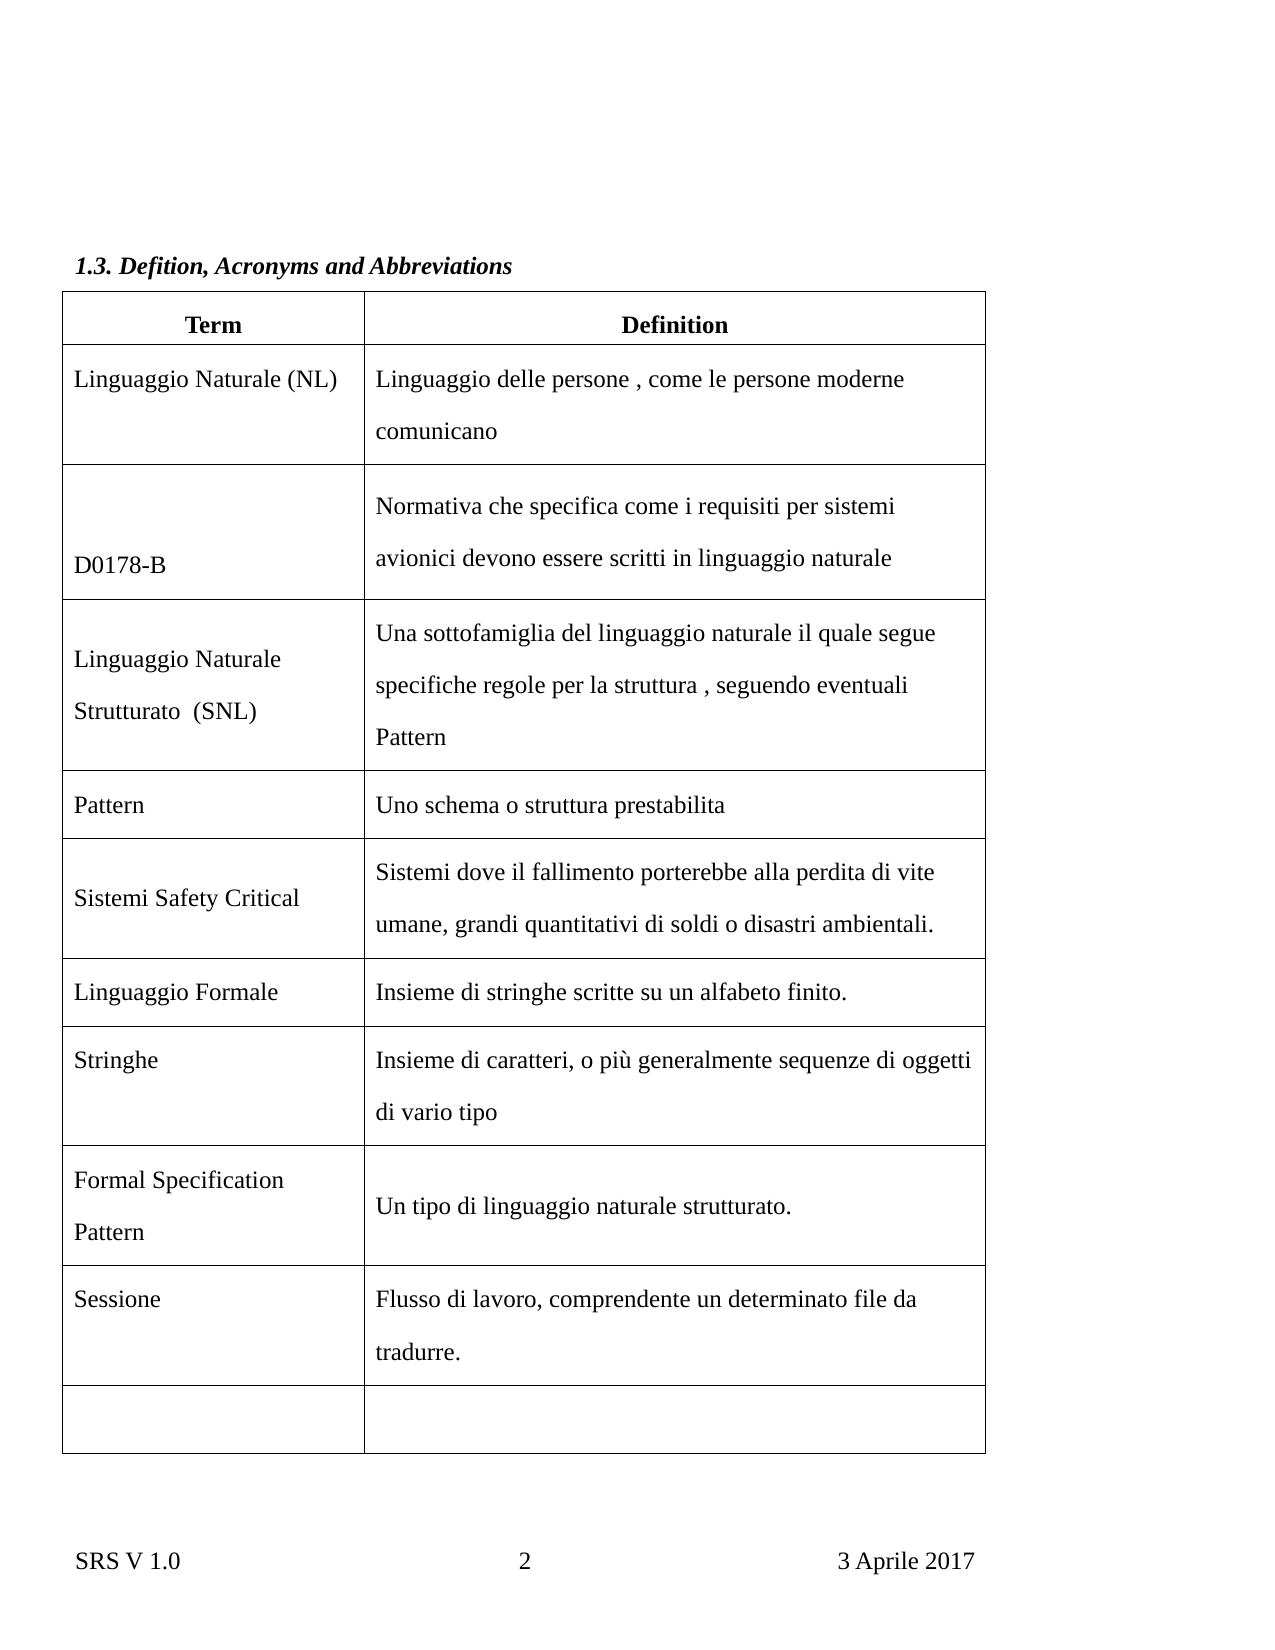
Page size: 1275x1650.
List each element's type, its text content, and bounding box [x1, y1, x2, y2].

table_cell Linguaggio delle persone , come le persone moderne comunicano [365, 345, 985, 464]
table_cell Pattern [63, 771, 364, 838]
table_cell Flusso di lavoro, comprendente un determinato file da tradurre. [365, 1266, 985, 1385]
table_cell Sistemi Safety Critical [63, 839, 364, 958]
table_cell Sessione [63, 1266, 364, 1385]
table_header Definition [365, 292, 985, 344]
table_cell Uno schema o struttura prestabilita [365, 771, 985, 838]
table_cell [365, 1386, 985, 1453]
table_cell Stringhe [63, 1027, 364, 1145]
table_cell Sistemi dove il fallimento porterebbe alla perdita di vite umane, grandi quantitativi di soldi o disastri ambientali. [365, 839, 985, 958]
table_cell Linguaggio Naturale (NL) [63, 345, 364, 464]
subtitle 1.3. Defition, Acronyms and Abbreviations [75, 233, 1200, 285]
table_cell Insieme di stringhe scritte su un alfabeto finito. [365, 959, 985, 1026]
table_cell Insieme di caratteri, o più generalmente sequenze di oggetti di vario tipo [365, 1027, 985, 1145]
table_cell Linguaggio Formale [63, 959, 364, 1026]
table_cell Normativa che specifica come i requisiti per sistemi avionici devono essere scritti in linguaggio naturale [365, 465, 985, 598]
table_cell D0178-B [63, 465, 364, 598]
table_cell [63, 1386, 364, 1453]
table_cell Formal Specification Pattern [63, 1146, 364, 1265]
table_cell Linguaggio Naturale Strutturato (SNL) [63, 600, 364, 770]
table_cell Un tipo di linguaggio naturale strutturato. [365, 1146, 985, 1265]
table_header Term [63, 292, 364, 344]
table_cell Una sottofamiglia del linguaggio naturale il quale segue specifiche regole per la struttura , seguendo eventuali Pattern [365, 600, 985, 770]
